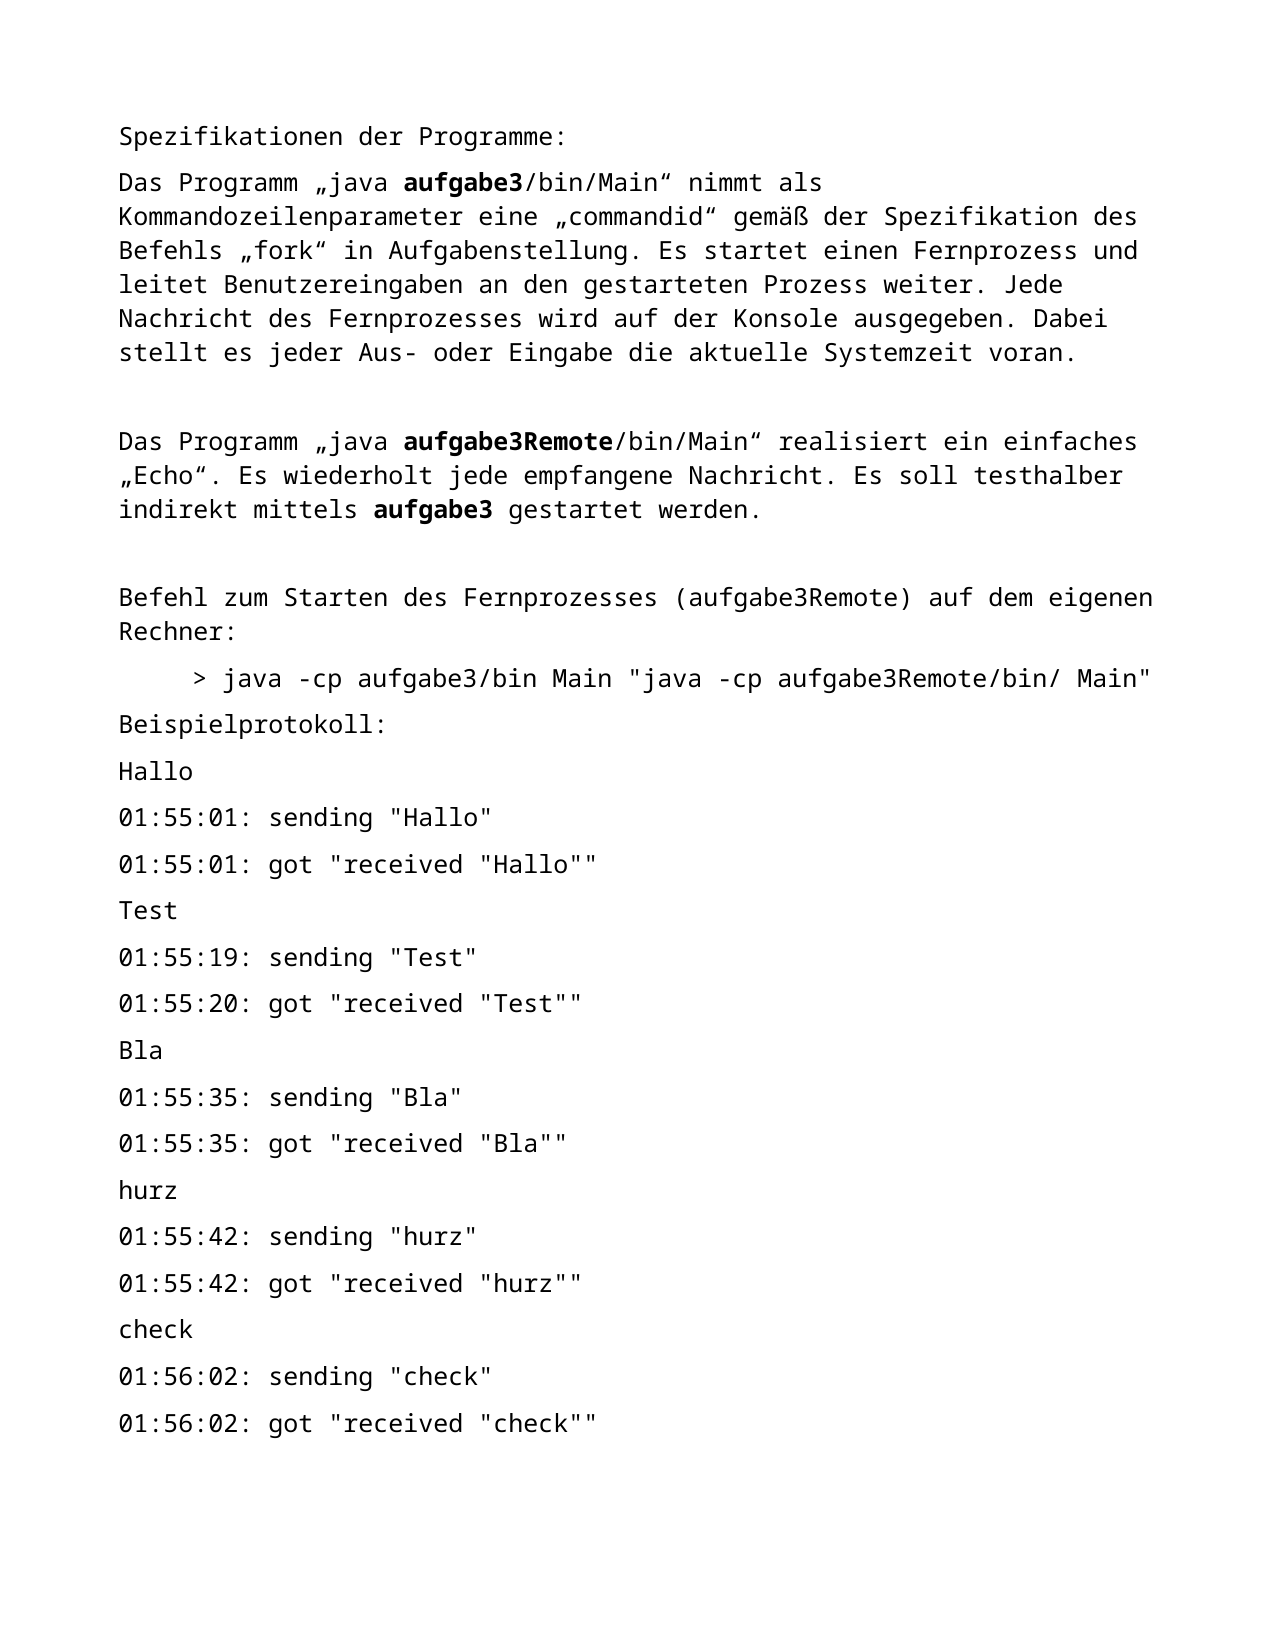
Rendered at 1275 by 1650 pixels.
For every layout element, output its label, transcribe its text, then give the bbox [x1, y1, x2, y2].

text 01:56:02: sending "check" [118, 1359, 1157, 1393]
text > java -cp aufgabe3/bin Main "java -cp aufgabe3Remote/bin/ Main" [118, 660, 1157, 694]
text Bla [118, 1033, 1157, 1067]
text Das Programm „java aufgabe3Remote/bin/Main“ realisiert ein einfaches „Echo“. Es wiederholt jede empfangene Nachricht. Es soll testhalber indirekt mittels aufgabe3 gestartet werden. [118, 423, 1157, 525]
text hurz [118, 1172, 1157, 1206]
text 01:55:42: got "received "hurz"" [118, 1266, 1157, 1299]
text 01:55:35: got "received "Bla"" [118, 1126, 1157, 1160]
text Spezifikationen der Programme: [118, 118, 1157, 152]
text 01:55:01: sending "Hallo" [118, 800, 1157, 834]
text 01:56:02: got "received "check"" [118, 1405, 1157, 1439]
text Befehl zum Starten des Fernprozesses (aufgabe3Remote) auf dem eigenen Rechner: [118, 579, 1157, 648]
text 01:55:20: got "received "Test"" [118, 986, 1157, 1020]
text Test [118, 893, 1157, 927]
text Beispielprotokoll: [118, 707, 1157, 741]
text 01:55:35: sending "Bla" [118, 1079, 1157, 1113]
text 01:55:19: sending "Test" [118, 939, 1157, 974]
text Hallo [118, 753, 1157, 787]
text 01:55:42: sending "hurz" [118, 1219, 1157, 1253]
text check [118, 1312, 1157, 1346]
text Das Programm „java aufgabe3/bin/Main“ nimmt als Kommandozeilenparameter eine „commandid“ gemäß der Spezifikation des Befehls „fork“ in Aufgabenstellung. Es startet einen Fernprozess und leitet Benutzereingaben an den gestarteten Prozess weiter. Jede Nachricht des Fernprozesses wird auf der Konsole ausgegeben. Dabei stellt es jeder Aus- oder Eingabe die aktuelle Systemzeit voran. [118, 165, 1157, 369]
text 01:55:01: got "received "Hallo"" [118, 846, 1157, 881]
